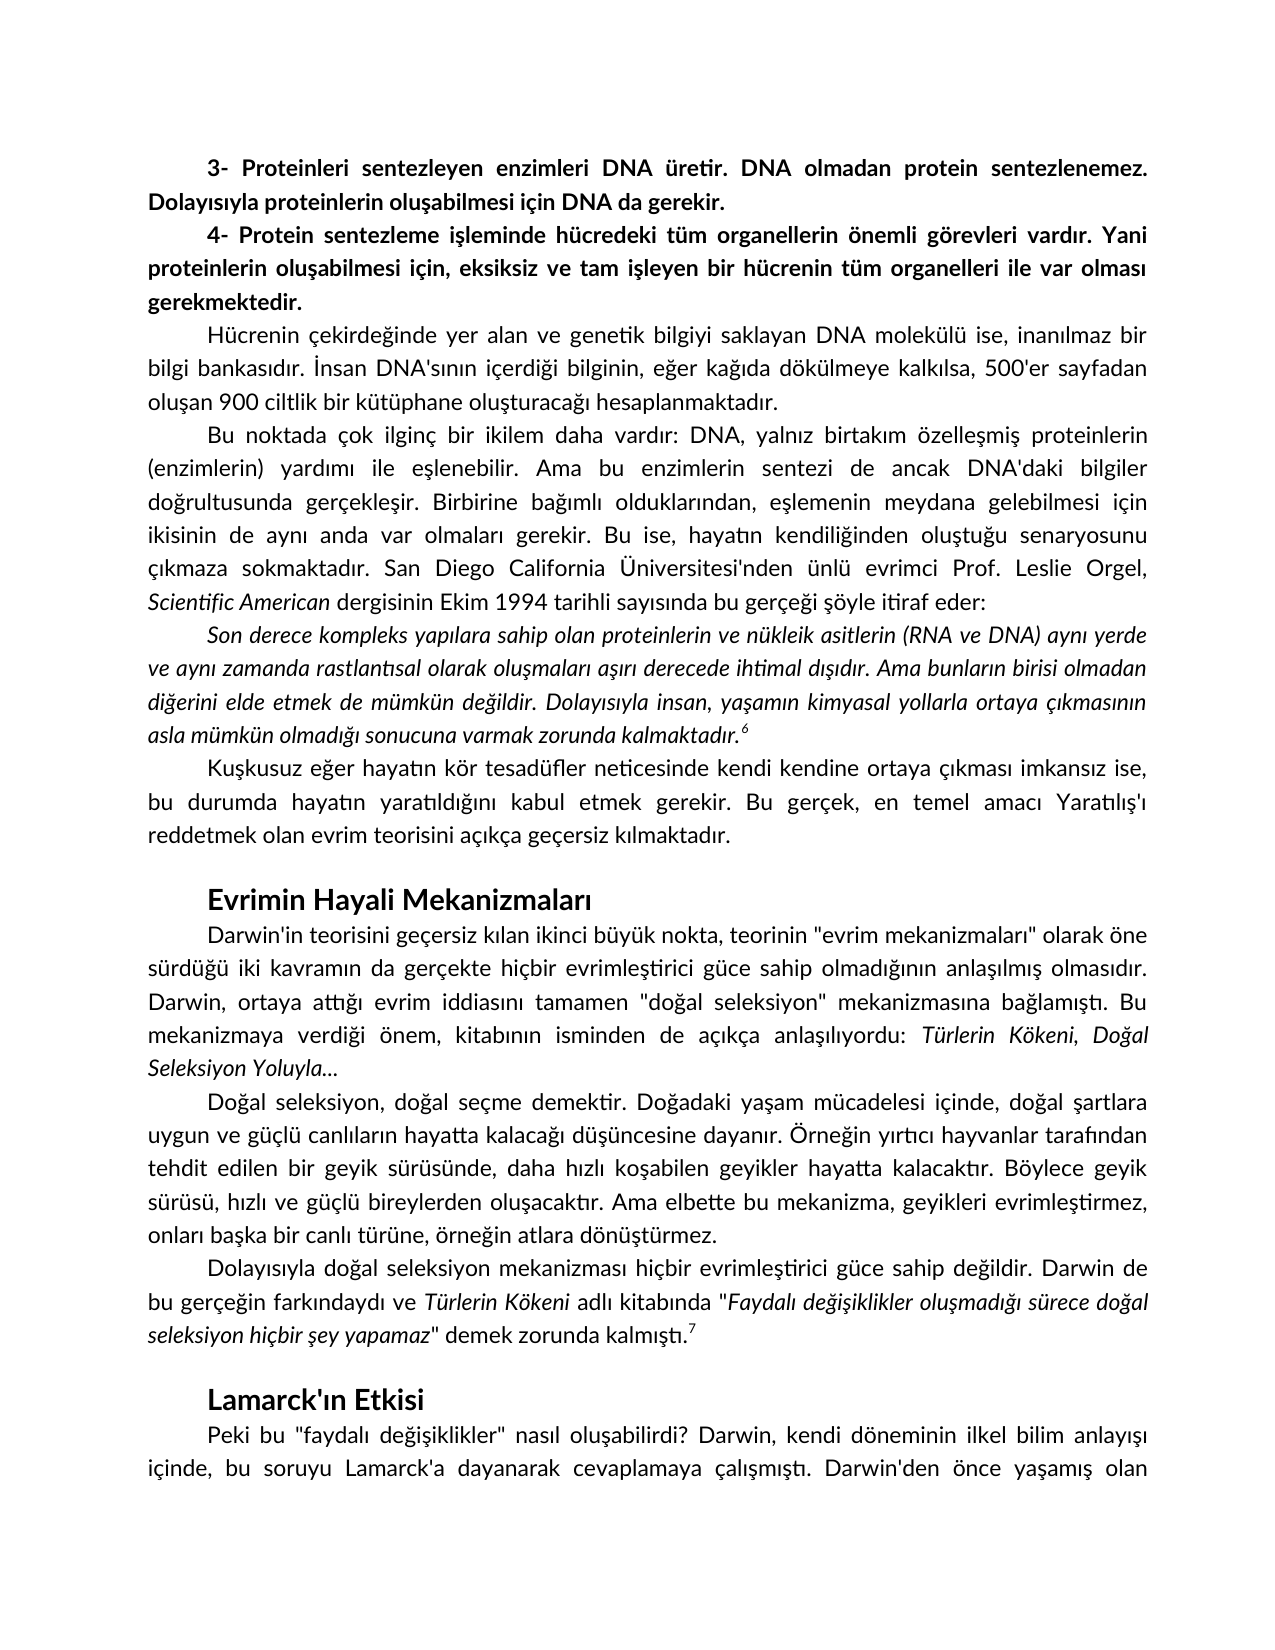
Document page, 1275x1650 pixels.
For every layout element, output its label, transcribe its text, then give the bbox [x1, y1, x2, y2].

text Dolayısıyla doğal seleksiyon mekanizması hiçbir evrimleştirici güce sahip değildir. Darwin de bu gerçeğin farkındaydı ve Türlerin Kökeni adlı kitabında "Faydalı değişiklikler oluşmadığı sürece doğal seleksiyon hiçbir şey yapamaz" demek zorunda kalmıştı.7 [148, 1250, 1149, 1350]
text Darwin'in teorisini geçersiz kılan ikinci büyük nokta, teorinin "evrim mekanizmaları" olarak öne sürdüğü iki kavramın da gerçekte hiçbir evrimleştirici güce sahip olmadığının anlaşılmış olmasıdır. Darwin, ortaya attığı evrim iddiasını tamamen "doğal seleksiyon" mekanizmasına bağlamıştı. Bu mekanizmaya verdiği önem, kitabının isminden de açıkça anlaşılıyordu: Türlerin Kökeni, Doğal Seleksiyon Yoluyla... [148, 917, 1149, 1083]
subtitle Evrimin Hayali Mekanizmaları [148, 883, 1149, 917]
text 3- Proteinleri sentezleyen enzimleri DNA üretir. DNA olmadan protein sentezlenemez. Dolayısıyla proteinlerin oluşabilmesi için DNA da gerekir. [148, 150, 1149, 217]
text Doğal seleksiyon, doğal seçme demektir. Doğadaki yaşam mücadelesi içinde, doğal şartlara uygun ve güçlü canlıların hayatta kalacağı düşüncesine dayanır. Örneğin yırtıcı hayvanlar tarafından tehdit edilen bir geyik sürüsünde, daha hızlı koşabilen geyikler hayatta kalacaktır. Böylece geyik sürüsü, hızlı ve güçlü bireylerden oluşacaktır. Ama elbette bu mekanizma, geyikleri evrimleştirmez, onları başka bir canlı türüne, örneğin atlara dönüştürmez. [148, 1083, 1149, 1250]
subtitle Lamarck'ın Etkisi [148, 1383, 1149, 1417]
text Kuşkusuz eğer hayatın kör tesadüfler neticesinde kendi kendine ortaya çıkması imkansız ise, bu durumda hayatın yaratıldığını kabul etmek gerekir. Bu gerçek, en temel amacı Yaratılış'ı reddetmek olan evrim teorisini açıkça geçersiz kılmaktadır. [148, 750, 1149, 850]
text Bu noktada çok ilginç bir ikilem daha vardır: DNA, yalnız birtakım özelleşmiş proteinlerin (enzimlerin) yardımı ile eşlenebilir. Ama bu enzimlerin sentezi de ancak DNA'daki bilgiler doğrultusunda gerçekleşir. Birbirine bağımlı olduklarından, eşlemenin meydana gelebilmesi için ikisinin de aynı anda var olmaları gerekir. Bu ise, hayatın kendiliğinden oluştuğu senaryosunu çıkmaza sokmaktadır. San Diego California Üniversitesi'nden ünlü evrimci Prof. Leslie Orgel, Scientific American dergisinin Ekim 1994 tarihli sayısında bu gerçeği şöyle itiraf eder: [148, 417, 1149, 617]
text 4- Protein sentezleme işleminde hücredeki tüm organellerin önemli görevleri vardır. Yani proteinlerin oluşabilmesi için, eksiksiz ve tam işleyen bir hücrenin tüm organelleri ile var olması gerekmektedir. [148, 217, 1149, 317]
text Peki bu "faydalı değişiklikler" nasıl oluşabilirdi? Darwin, kendi döneminin ilkel bilim anlayışı içinde, bu soruyu Lamarck'a dayanarak cevaplamaya çalışmıştı. Darwin'den önce yaşamış olan [148, 1417, 1149, 1483]
text Son derece kompleks yapılara sahip olan proteinlerin ve nükleik asitlerin (RNA ve DNA) aynı yerde ve aynı zamanda rastlantısal olarak oluşmaları aşırı derecede ihtimal dışıdır. Ama bunların birisi olmadan diğerini elde etmek de mümkün değildir. Dolayısıyla insan, yaşamın kimyasal yollarla ortaya çıkmasının asla mümkün olmadığı sonucuna varmak zorunda kalmaktadır.6 [148, 617, 1149, 750]
text Hücrenin çekirdeğinde yer alan ve genetik bilgiyi saklayan DNA molekülü ise, inanılmaz bir bilgi bankasıdır. İnsan DNA'sının içerdiği bilginin, eğer kağıda dökülmeye kalkılsa, 500'er sayfadan oluşan 900 ciltlik bir kütüphane oluşturacağı hesaplanmaktadır. [148, 317, 1149, 417]
